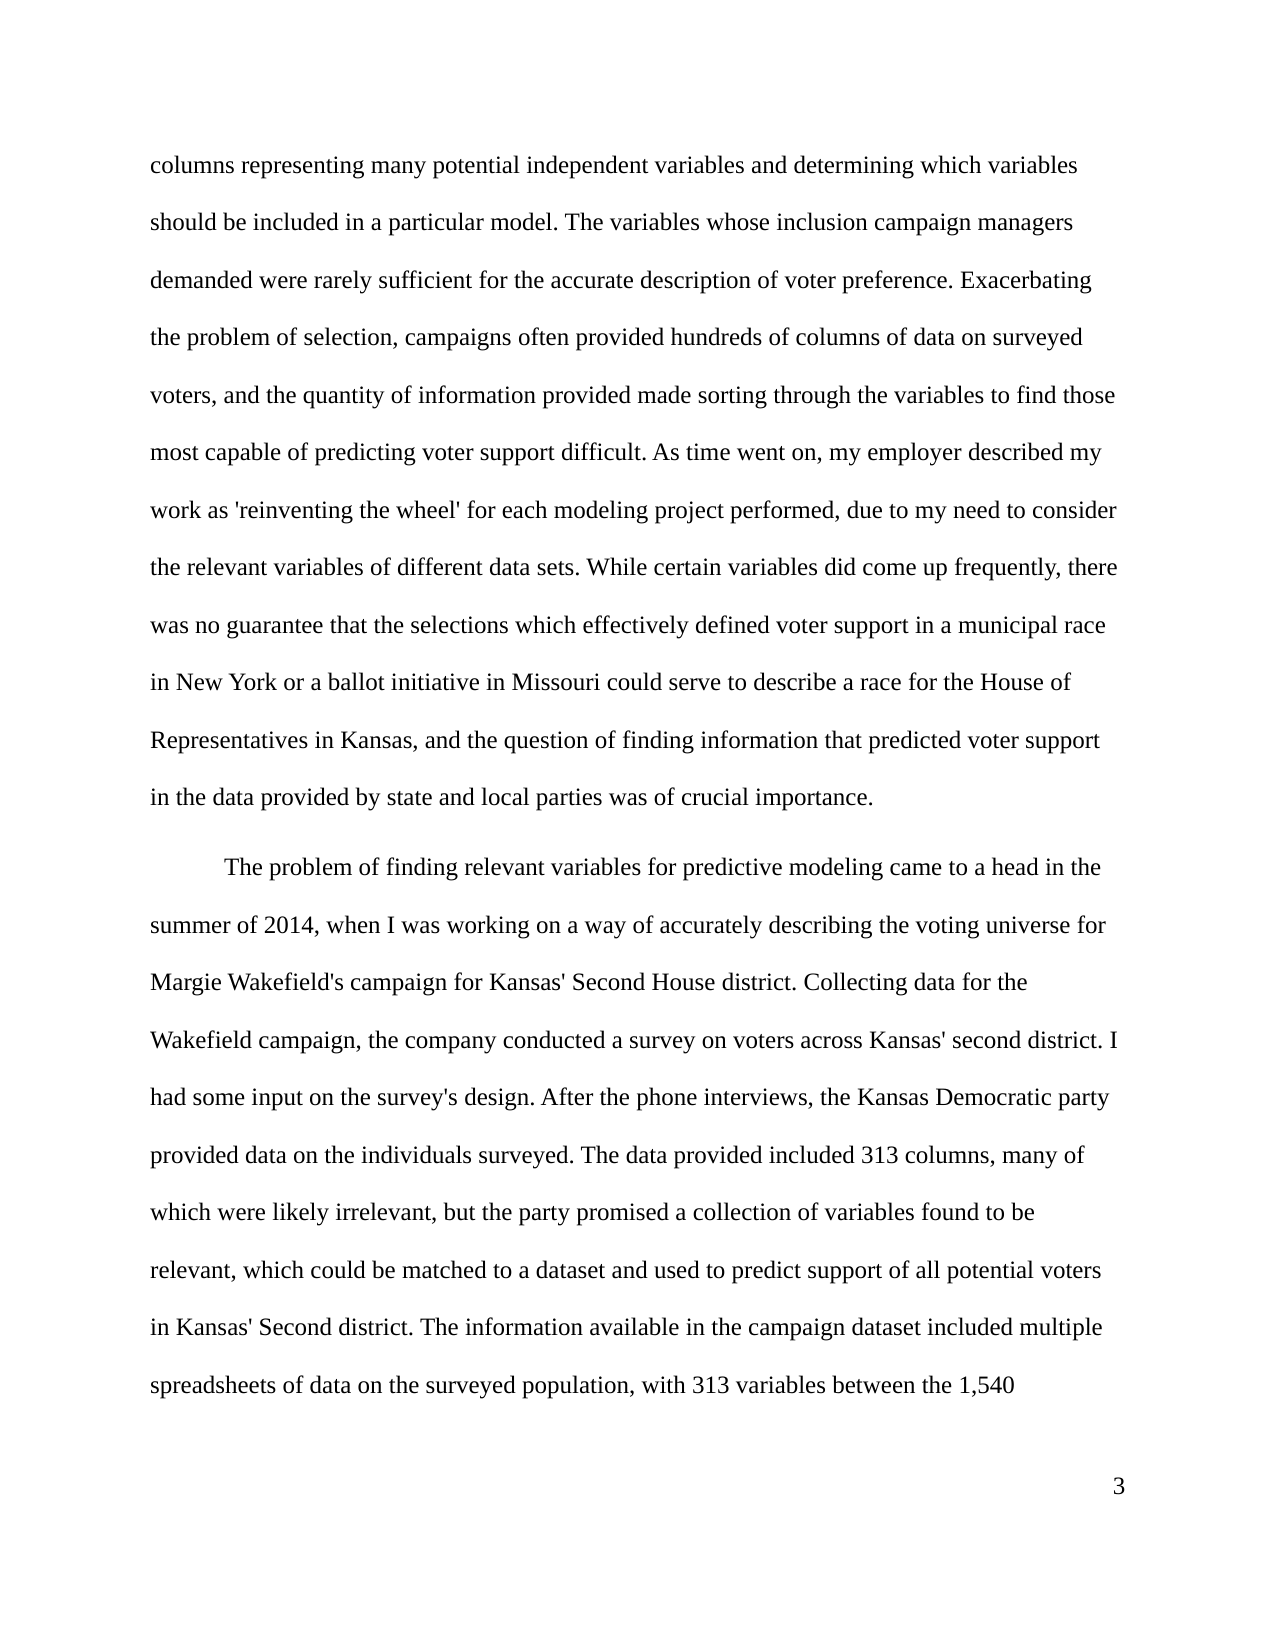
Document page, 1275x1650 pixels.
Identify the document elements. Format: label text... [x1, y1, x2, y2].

text The problem of finding relevant variables for predictive modeling came to a head in the summer of 2014, when I was working on a way of accurately describing the voting universe for Margie Wakefield's campaign for Kansas' Second House district. Collecting data for the Wakefield campaign, the company conducted a survey on voters across Kansas' second district. I had some input on the survey's design. After the phone interviews, the Kansas Democratic party provided data on the individuals surveyed. The data provided included 313 columns, many of which were likely irrelevant, but the party promised a collection of variables found to be relevant, which could be matched to a dataset and used to predict support of all potential voters in Kansas' Second district. The information available in the campaign dataset included multiple spreadsheets of data on the surveyed population, with 313 variables between the 1,540 [150, 852, 1125, 1399]
text columns representing many potential independent variables and determining which variables should be included in a particular model. The variables whose inclusion campaign managers demanded were rarely sufficient for the accurate description of voter preference. Exacerbating the problem of selection, campaigns often provided hundreds of columns of data on surveyed voters, and the quantity of information provided made sorting through the variables to find those most capable of predicting voter support difficult. As time went on, my employer described my work as 'reinventing the wheel' for each modeling project performed, due to my need to consider the relevant variables of different data sets. While certain variables did come up frequently, there was no guarantee that the selections which effectively defined voter support in a municipal race in New York or a ballot initiative in Missouri could serve to describe a race for the House of Representatives in Kansas, and the question of finding information that predicted voter support in the data provided by state and local parties was of crucial importance. [150, 150, 1125, 811]
